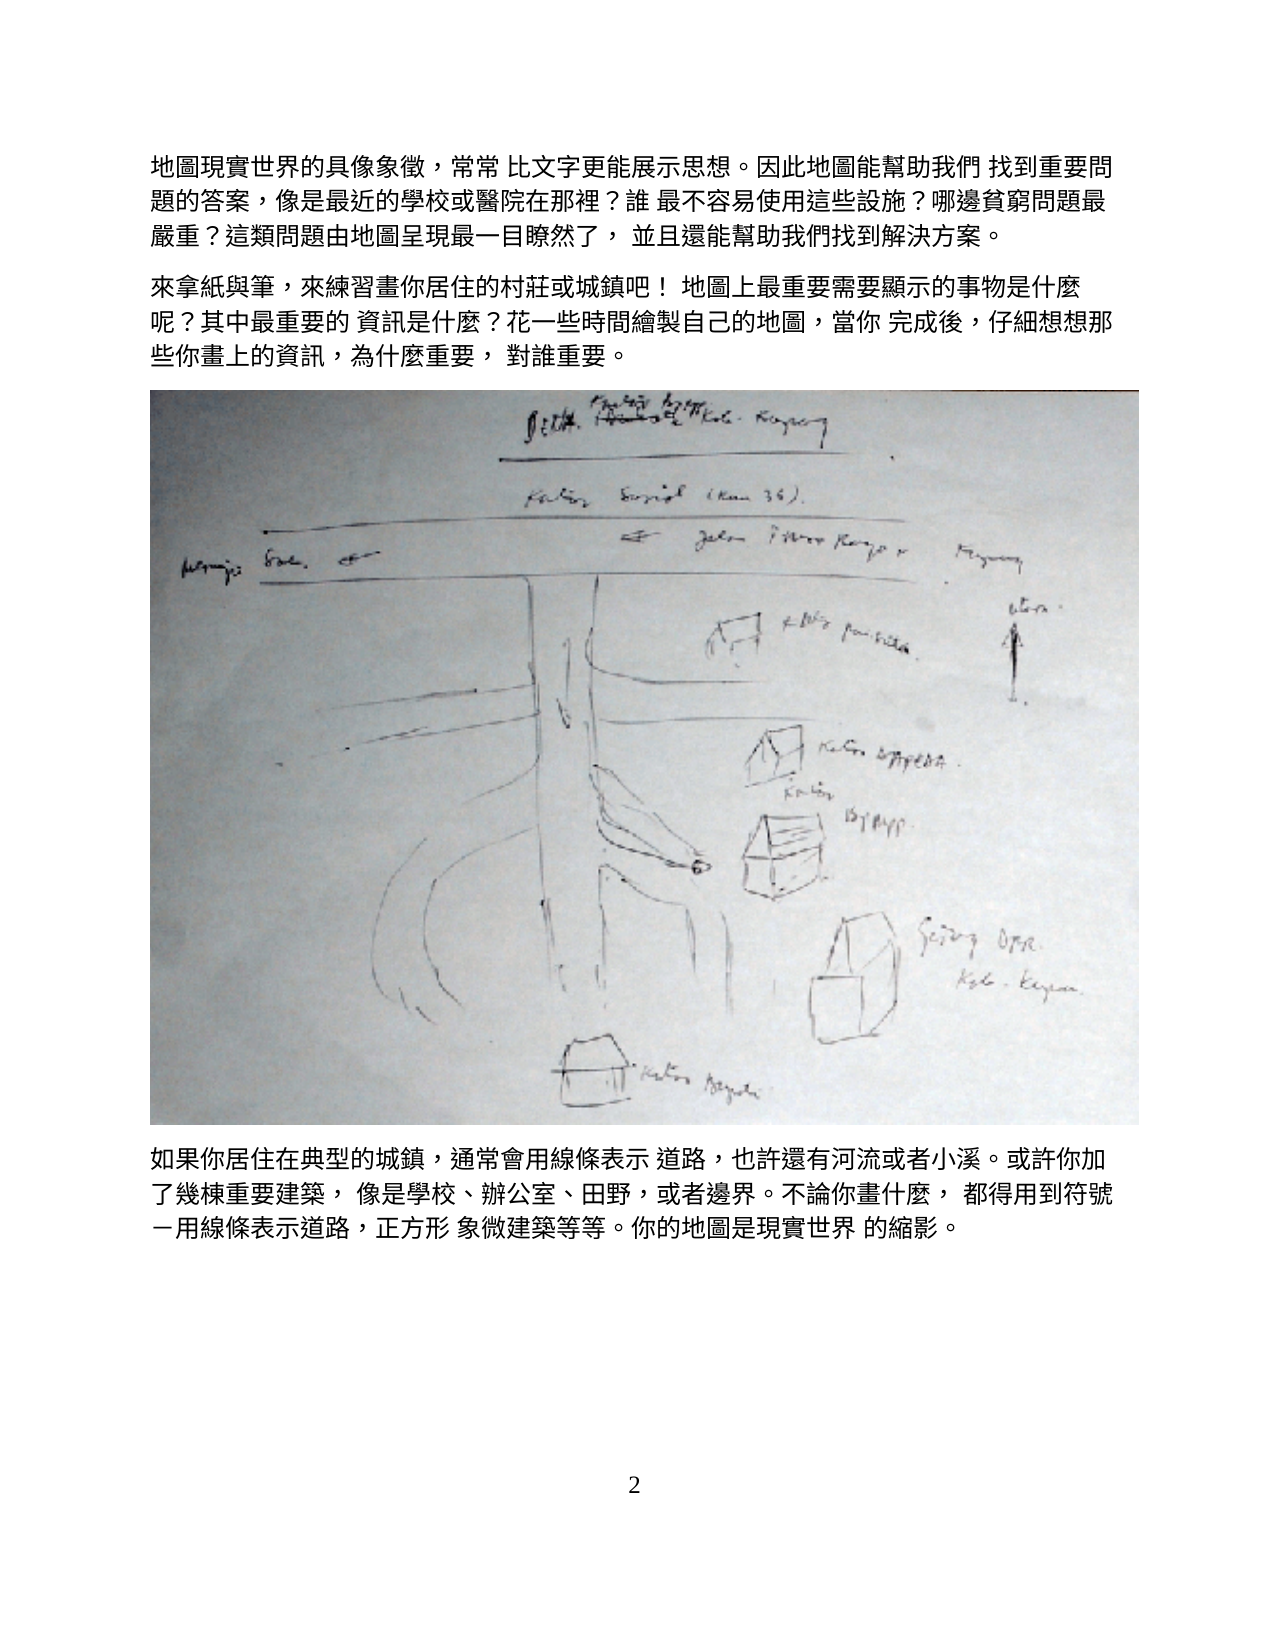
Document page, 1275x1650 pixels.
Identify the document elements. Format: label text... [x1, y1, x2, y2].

text 來拿紙與筆，來練習畫你居住的村莊或城鎮吧！ 地圖上最重要需要顯示的事物是什麼呢？其中最重要的 資訊是什麼？花一些時間繪製自己的地圖，當你 完成後，仔細想想那些你畫上的資訊，為什麼重要， 對誰重要。 [150, 270, 1125, 372]
text 如果你居住在典型的城鎮，通常會用線條表示 道路，也許還有河流或者小溪。或許你加了幾棟重要建築， 像是學校、辦公室、田野，或者邊界。不論你畫什麼， 都得用到符號－用線條表示道路，正方形 象微建築等等。你的地圖是現實世界 的縮影。 [150, 1142, 1125, 1244]
text 地圖現實世界的具像象徵，常常 比文字更能展示思想。因此地圖能幫助我們 找到重要問題的答案，像是最近的學校或醫院在那裡？誰 最不容易使用這些設施？哪邊貧窮問題最 嚴重？這類問題由地圖呈現最一目瞭然了， 並且還能幫助我們找到解決方案。 [150, 150, 1125, 252]
picture [150, 390, 1139, 1125]
